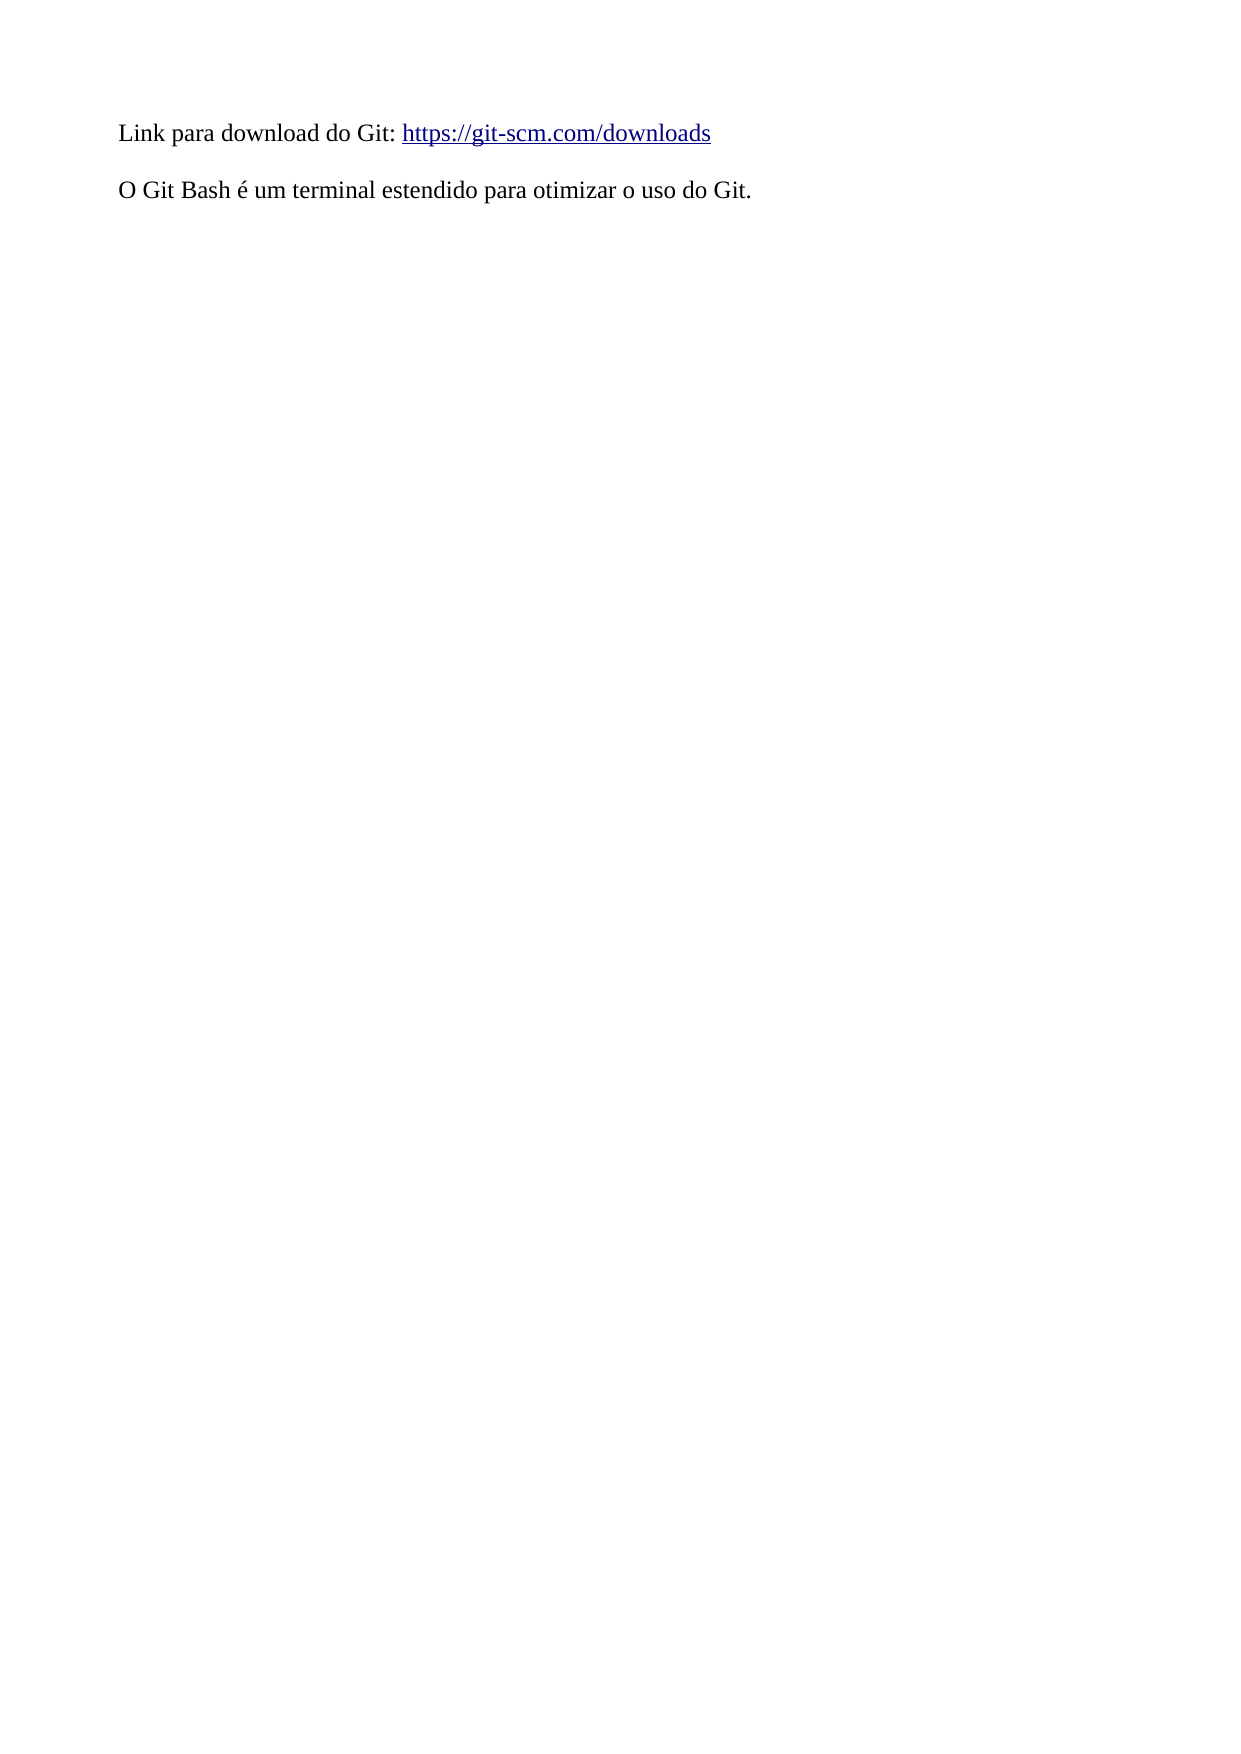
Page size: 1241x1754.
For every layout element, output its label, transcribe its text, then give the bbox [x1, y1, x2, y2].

text O Git Bash é um terminal estendido para otimizar o uso do Git. [118, 176, 1122, 204]
text Link para download do Git: https://git-scm.com/downloads [118, 118, 1122, 147]
